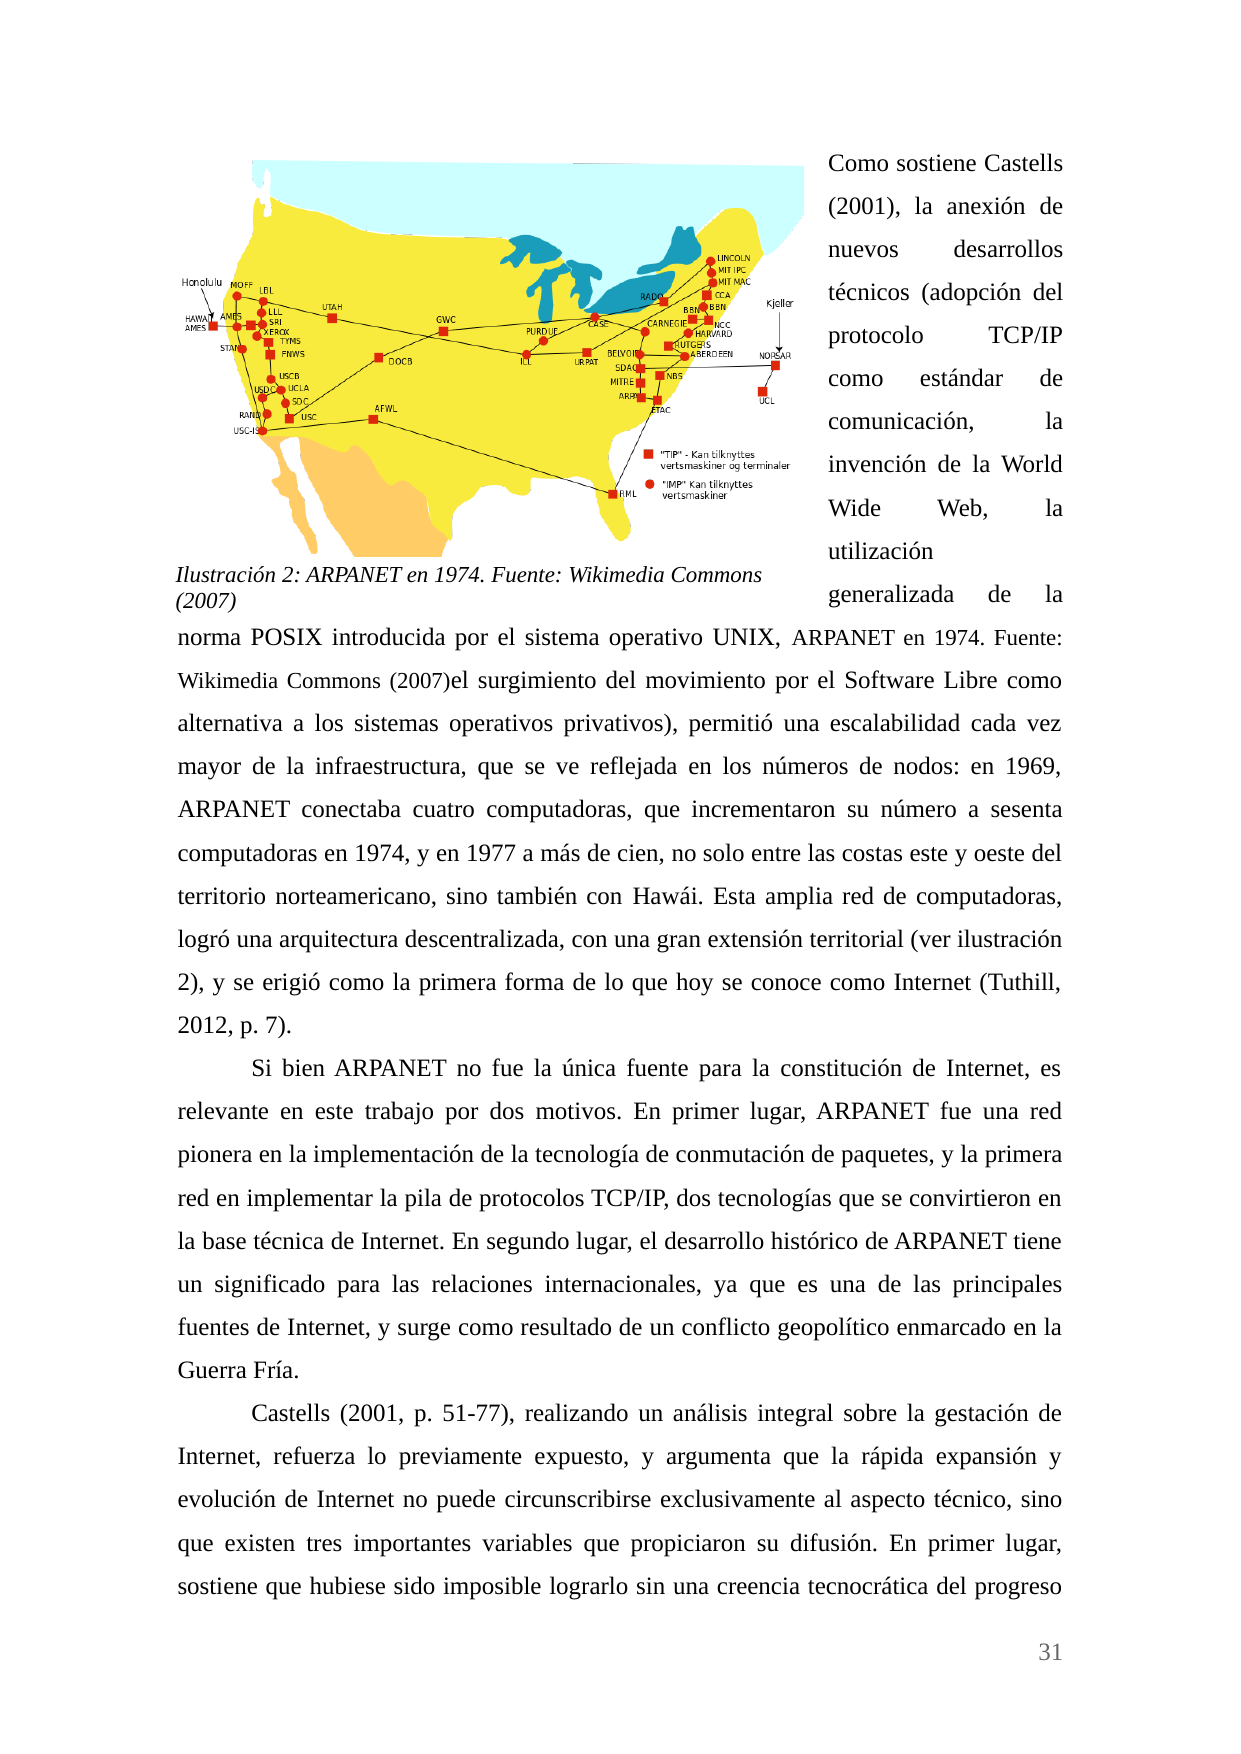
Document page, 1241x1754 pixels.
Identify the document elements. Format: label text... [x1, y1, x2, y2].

picture [175, 160, 805, 557]
text Como sostiene Castells (2001), la anexión de nuevos desarrollos técnicos (adopción del protocolo TCP/IP como estándar de comunicación, la invención de la World Wide Web, la utilización generalizada de la norma POSIX introducida por el sistema operativo UNIX, ARPANET en 1974. Fuente: Wikimedia Commons (2007)el surgimiento del movimiento por el Software Libre como alternativa a los sistemas operativos privativos), permitió una escalabilidad cada vez mayor de la infraestructura, que se ve reflejada en los números de nodos: en 1969, ARPANET conectaba cuatro computadoras, que incrementaron su número a sesenta computadoras en 1974, y en 1977 a más de cien, no solo entre las costas este y oeste del territorio norteamericano, sino también con Hawái. Esta amplia red de computadoras, logró una arquitectura descentralizada, con una gran extensión territorial (ver ilustración 2), y se erigió como la primera forma de lo que hoy se conoce como Internet (Tuthill, 2012, p. 7). [175, 148, 1063, 1039]
text Castells (2001, p. 51-77), realizando un análisis integral sobre la gestación de Internet, refuerza lo previamente expuesto, y argumenta que la rápida expansión y evolución de Internet no puede circunscribirse exclusivamente al aspecto técnico, sino que existen tres importantes variables que propiciaron su difusión. En primer lugar, sostiene que hubiese sido imposible lograrlo sin una creencia tecnocrática del progreso [177, 1398, 1063, 1599]
text Ilustración 2: ARPANET en 1974. Fuente: Wikimedia Commons (2007) [175, 557, 804, 614]
text Si bien ARPANET no fue la única fuente para la constitución de Internet, es relevante en este trabajo por dos motivos. En primer lugar, ARPANET fue una red pionera en la implementación de la tecnología de conmutación de paquetes, y la primera red en implementar la pila de protocolos TCP/IP, dos tecnologías que se convirtieron en la base técnica de Internet. En segundo lugar, el desarrollo histórico de ARPANET tiene un significado para las relaciones internacionales, ya que es una de las principales fuentes de Internet, y surge como resultado de un conflicto geopolítico enmarcado en la Guerra Fría. [177, 1053, 1063, 1384]
